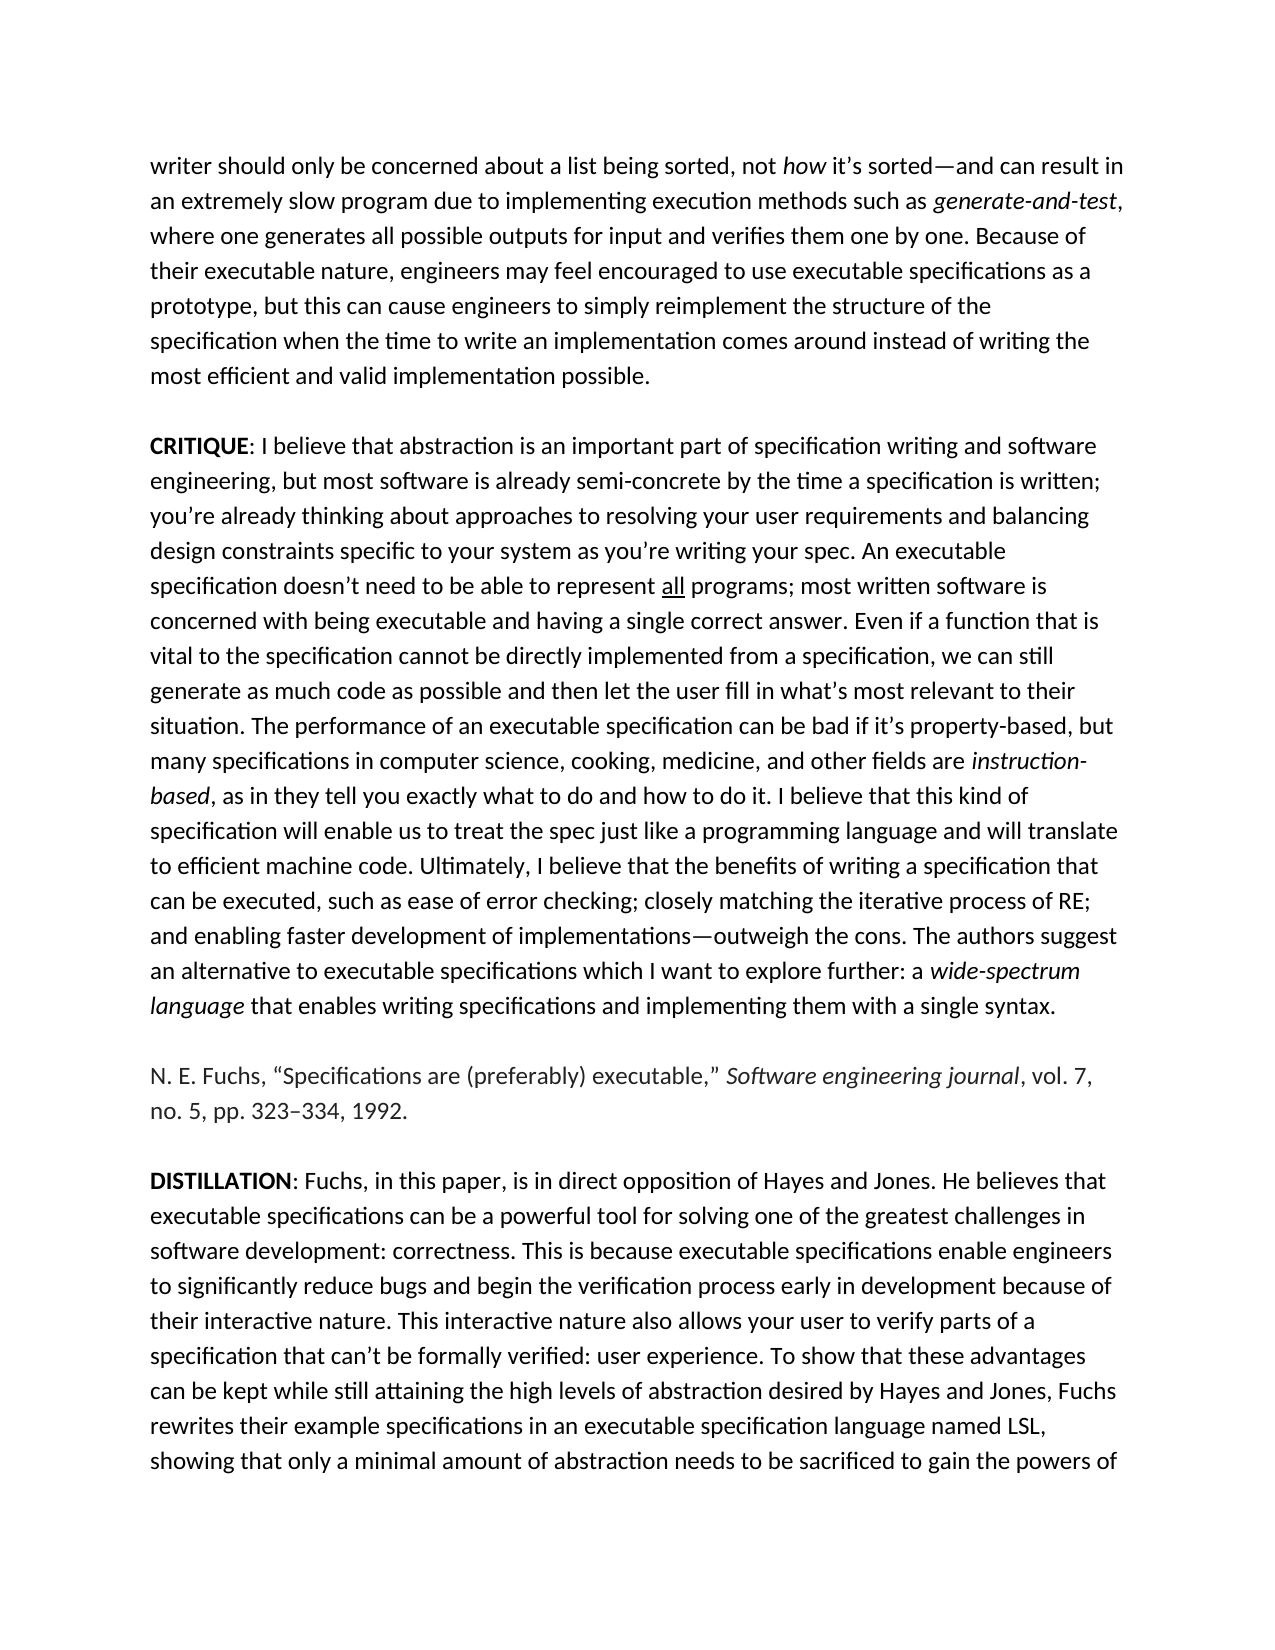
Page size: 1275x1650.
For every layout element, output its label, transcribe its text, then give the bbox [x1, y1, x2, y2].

text CRITIQUE: I believe that abstraction is an important part of specification writing and software engineering, but most software is already semi-concrete by the time a specification is written; you’re already thinking about approaches to resolving your user requirements and balancing design constraints specific to your system as you’re writing your spec. An executable specification doesn’t need to be able to represent all programs; most written software is concerned with being executable and having a single correct answer. Even if a function that is vital to the specification cannot be directly implemented from a specification, we can still generate as much code as possible and then let the user fill in what’s most relevant to their situation. The performance of an executable specification can be bad if it’s property-based, but many specifications in computer science, cooking, medicine, and other fields are instruction-based, as in they tell you exactly what to do and how to do it. I believe that this kind of specification will enable us to treat the spec just like a programming language and will translate to efficient machine code. Ultimately, I believe that the benefits of writing a specification that can be executed, such as ease of error checking; closely matching the iterative process of RE; and enabling faster development of implementations—outweigh the cons. The authors suggest an alternative to executable specifications which I want to explore further: a wide-spectrum language that enables writing specifications and implementing them with a single syntax. [150, 430, 1125, 1021]
text N. E. Fuchs, “Specifications are (preferably) executable,” Software engineering journal, vol. 7, no. 5, pp. 323–334, 1992. [150, 1060, 1125, 1126]
text writer should only be concerned about a list being sorted, not how it’s sorted—and can result in an extremely slow program due to implementing execution methods such as generate-and-test, where one generates all possible outputs for input and verifies them one by one. Because of their executable nature, engineers may feel encouraged to use executable specifications as a prototype, but this can cause engineers to simply reimplement the structure of the specification when the time to write an implementation comes around instead of writing the most efficient and valid implementation possible. [150, 150, 1125, 391]
text DISTILLATION: Fuchs, in this paper, is in direct opposition of Hayes and Jones. He believes that executable specifications can be a powerful tool for solving one of the greatest challenges in software development: correctness. This is because executable specifications enable engineers to significantly reduce bugs and begin the verification process early in development because of their interactive nature. This interactive nature also allows your user to verify parts of a specification that can’t be formally verified: user experience. To show that these advantages can be kept while still attaining the high levels of abstraction desired by Hayes and Jones, Fuchs rewrites their example specifications in an executable specification language named LSL, showing that only a minimal amount of abstraction needs to be sacrificed to gain the powers of [150, 1165, 1125, 1476]
